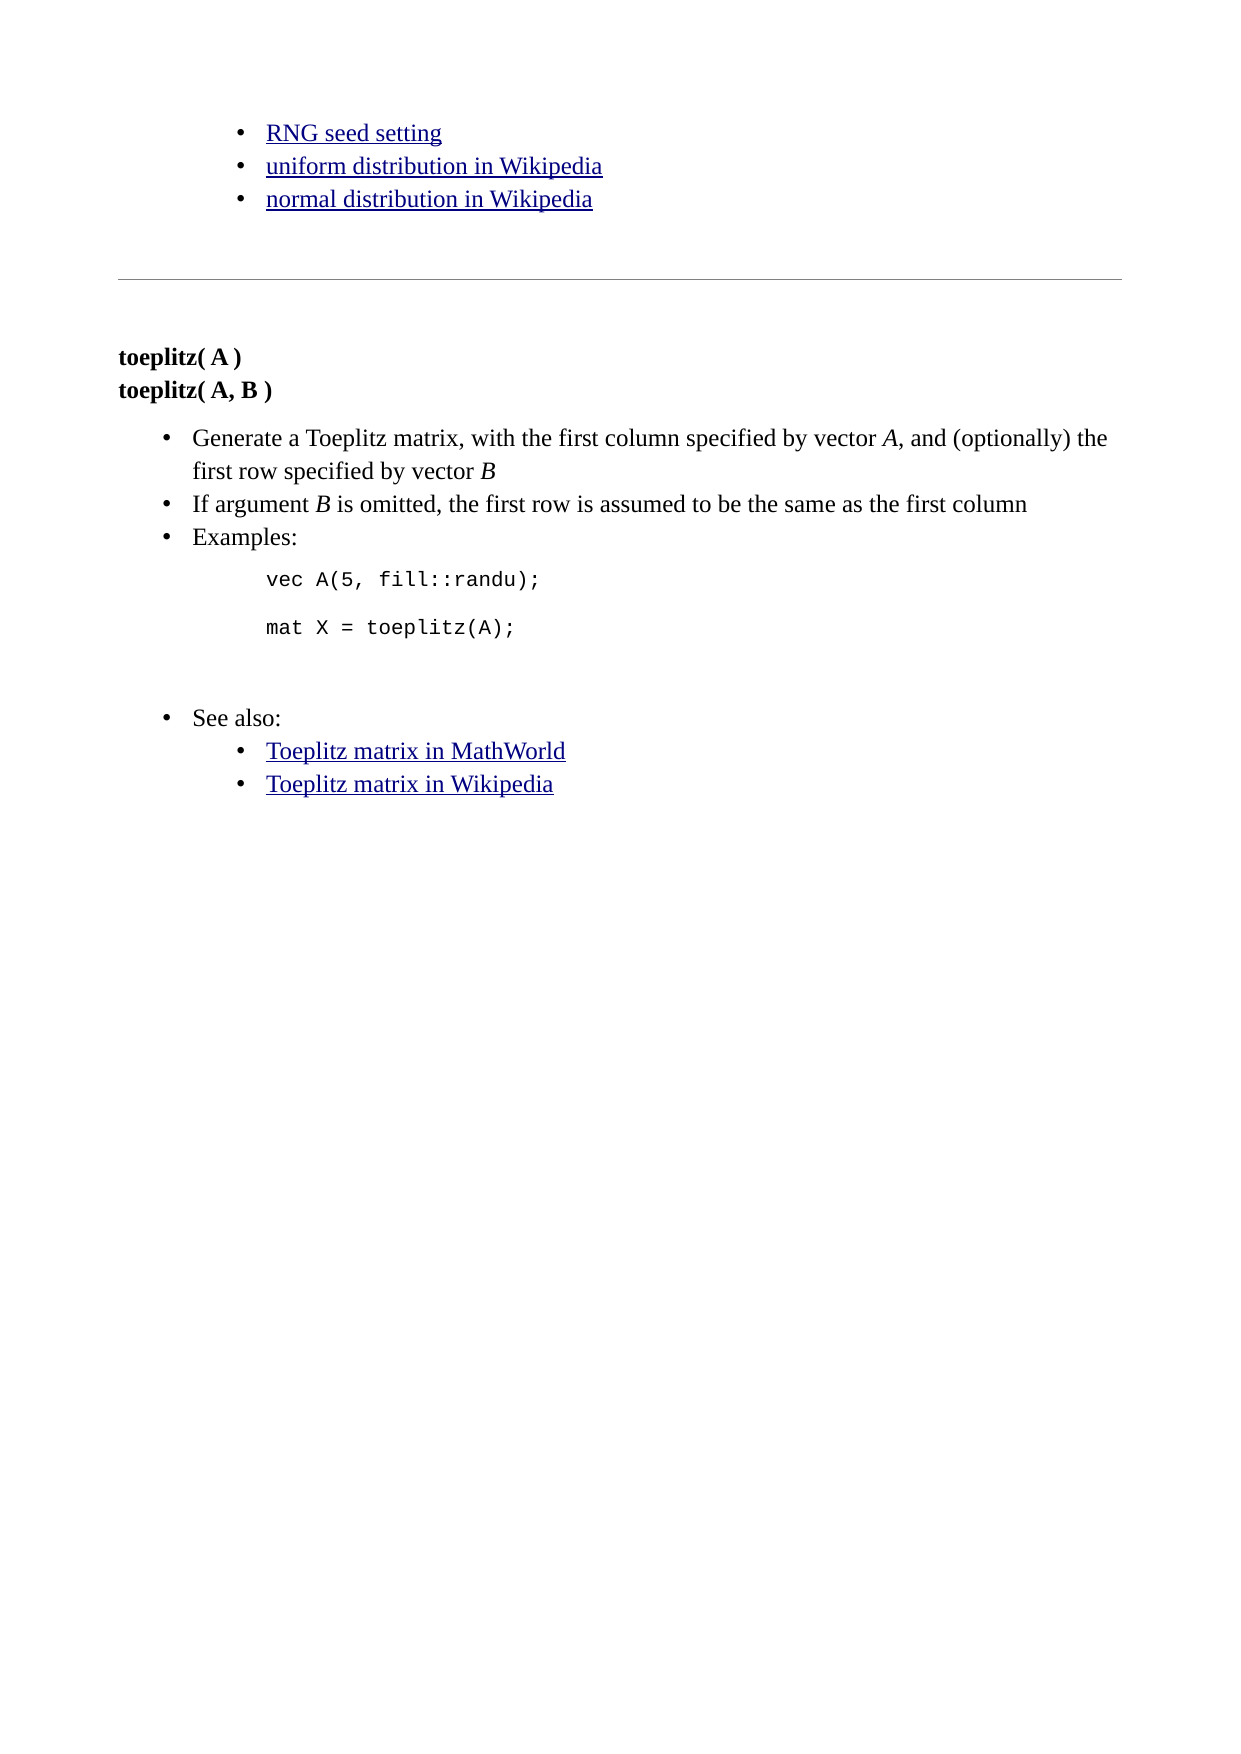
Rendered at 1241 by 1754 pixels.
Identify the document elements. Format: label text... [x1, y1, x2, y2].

list vec A(5, fill::randu); [236, 569, 1122, 593]
list RNG seed setting [236, 118, 1122, 147]
list normal distribution in Wikipedia [236, 184, 1122, 213]
list Toeplitz matrix in MathWorld [236, 736, 1122, 764]
list Examples: [162, 522, 1122, 551]
text toeplitz( A ) toeplitz( A, B ) [118, 342, 1122, 404]
list mat X = toeplitz(A); [236, 617, 1122, 640]
list Generate a Toeplitz matrix, with the first column specified by vector A, and (optionally) the first row specified by vector B [162, 423, 1122, 484]
list If argument B is omitted, the first row is assumed to be the same as the first column [162, 489, 1122, 517]
list See also: [162, 703, 1122, 732]
list Toeplitz matrix in Wikipedia [236, 769, 1122, 798]
list uniform distribution in Wikipedia [236, 151, 1122, 180]
